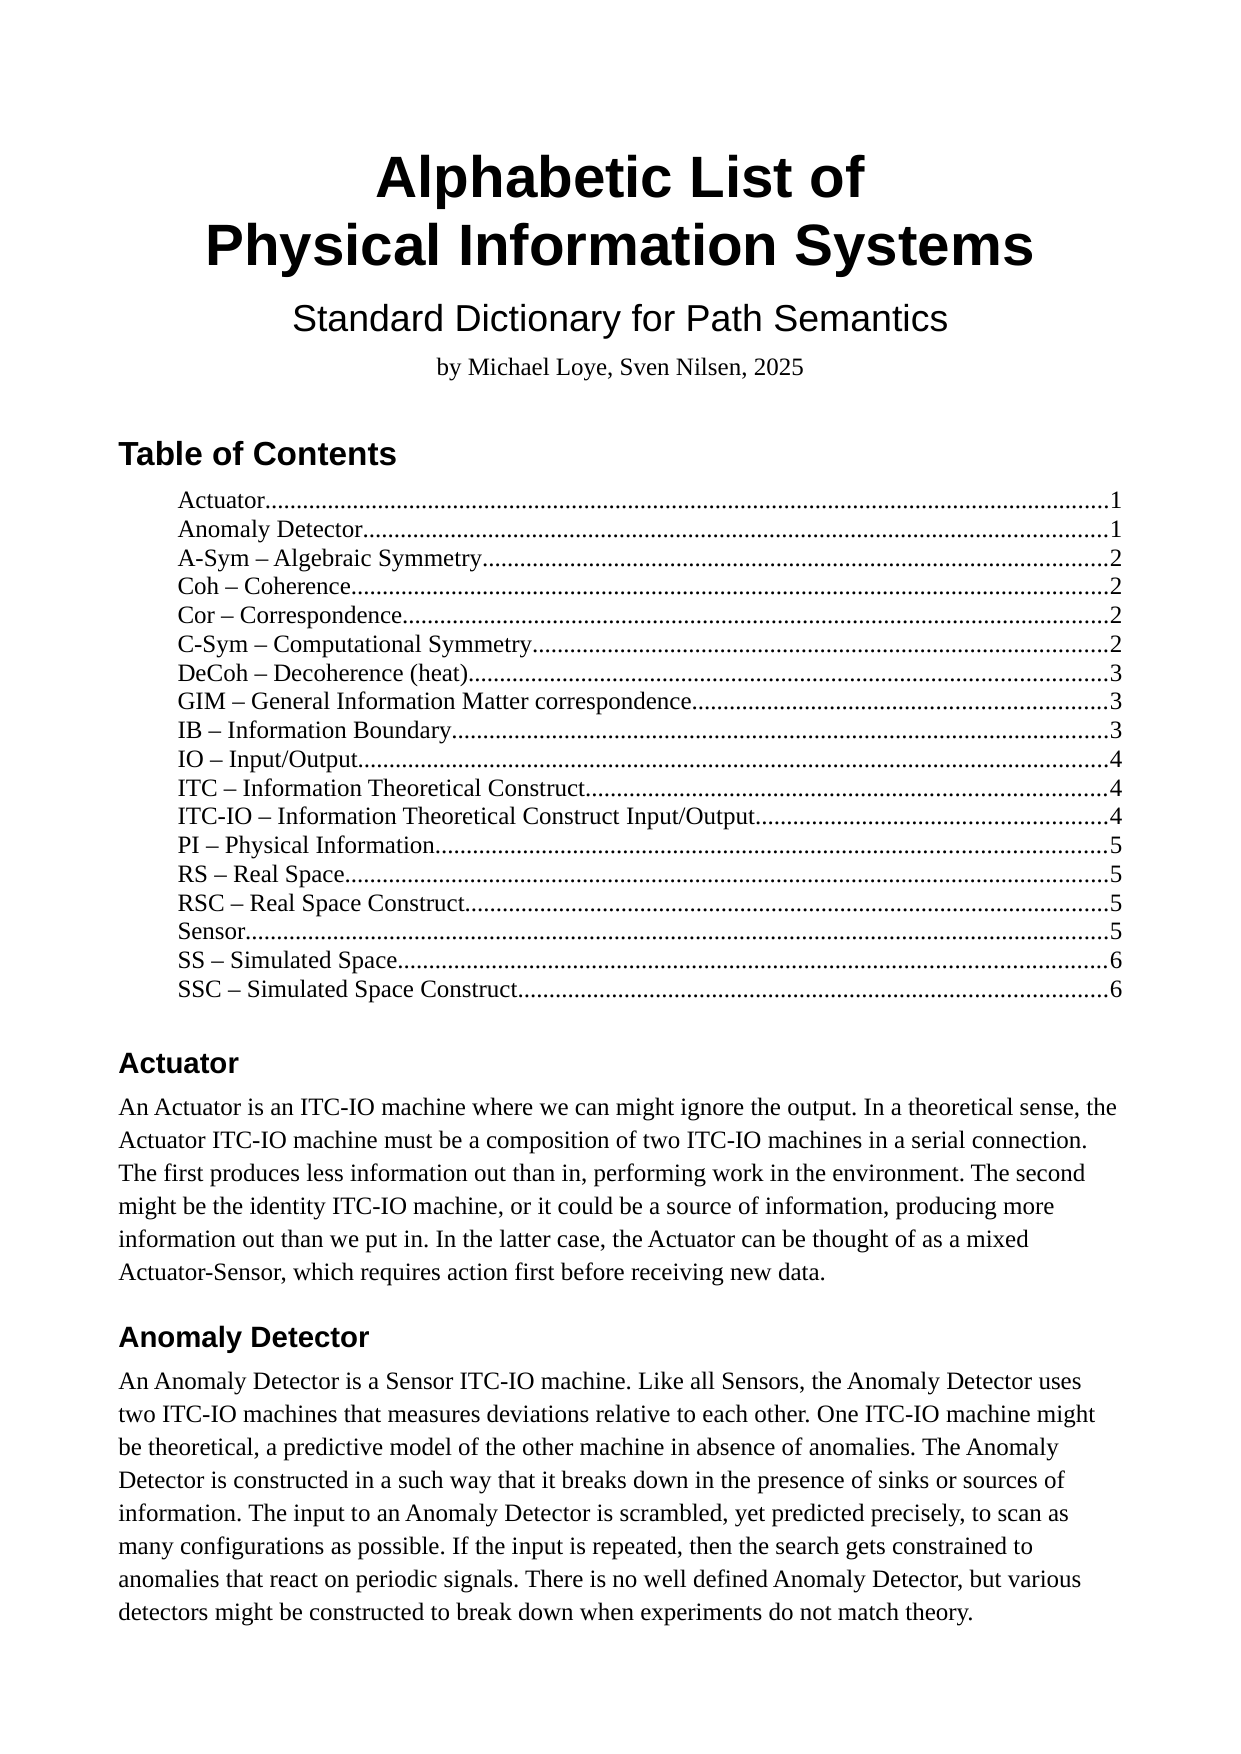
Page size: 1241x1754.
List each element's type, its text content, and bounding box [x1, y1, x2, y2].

text Sensor 5 [177, 916, 1122, 945]
text DeCoh – Decoherence (heat) 3 [177, 658, 1122, 686]
subtitle Standard Dictionary for Path Semantics [118, 296, 1122, 339]
text PI – Physical Information 5 [177, 830, 1122, 859]
text RS – Real Space 5 [177, 859, 1122, 888]
text An Anomaly Detector is a Sensor ITC-IO machine. Like all Sensors, the Anomaly Detector uses two ITC-IO machines that measures deviations relative to each other. One ITC-IO machine might be theoretical, a predictive model of the other machine in absence of anomalies. The Anomaly Detector is constructed in a such way that it breaks down in the presence of sinks or sources of information. The input to an Anomaly Detector is scrambled, yet predicted precisely, to scan as many configurations as possible. If the input is repeated, then the search gets constrained to anomalies that react on periodic signals. There is no well defined Anomaly Detector, but various detectors might be constructed to break down when experiments do not match theory. [118, 1366, 1122, 1626]
text A-Sym – Algebraic Symmetry 2 [177, 543, 1122, 571]
text IO – Input/Output 4 [177, 744, 1122, 773]
text ITC – Information Theoretical Construct 4 [177, 773, 1122, 801]
text SSC – Simulated Space Construct 6 [177, 974, 1122, 1003]
title Alphabetic List of Physical Information Systems [118, 143, 1122, 277]
text Coh – Coherence 2 [177, 571, 1122, 600]
text C-Sym – Computational Symmetry 2 [177, 629, 1122, 658]
text GIM – General Information Matter correspondence 3 [177, 686, 1122, 715]
text by Michael Loye, Sven Nilsen, 2025 [118, 352, 1122, 380]
subtitle Anomaly Detector [118, 1319, 1122, 1353]
text SS – Simulated Space 6 [177, 945, 1122, 974]
text Actuator 1 [177, 485, 1122, 514]
subtitle Actuator [118, 1046, 1122, 1080]
text Anomaly Detector 1 [177, 514, 1122, 543]
text Cor – Correspondence 2 [177, 600, 1122, 629]
text IB – Information Boundary 3 [177, 715, 1122, 744]
text An Actuator is an ITC-IO machine where we can might ignore the output. In a theoretical sense, the Actuator ITC-IO machine must be a composition of two ITC-IO machines in a serial connection. The first produces less information out than in, performing work in the environment. The second might be the identity ITC-IO machine, or it could be a source of information, producing more information out than we put in. In the latter case, the Actuator can be thought of as a mixed Actuator-Sensor, which requires action first before receiving new data. [118, 1092, 1122, 1286]
text ITC-IO – Information Theoretical Construct Input/Output 4 [177, 801, 1122, 830]
text RSC – Real Space Construct 5 [177, 888, 1122, 916]
subtitle Table of Contents [118, 434, 1122, 473]
